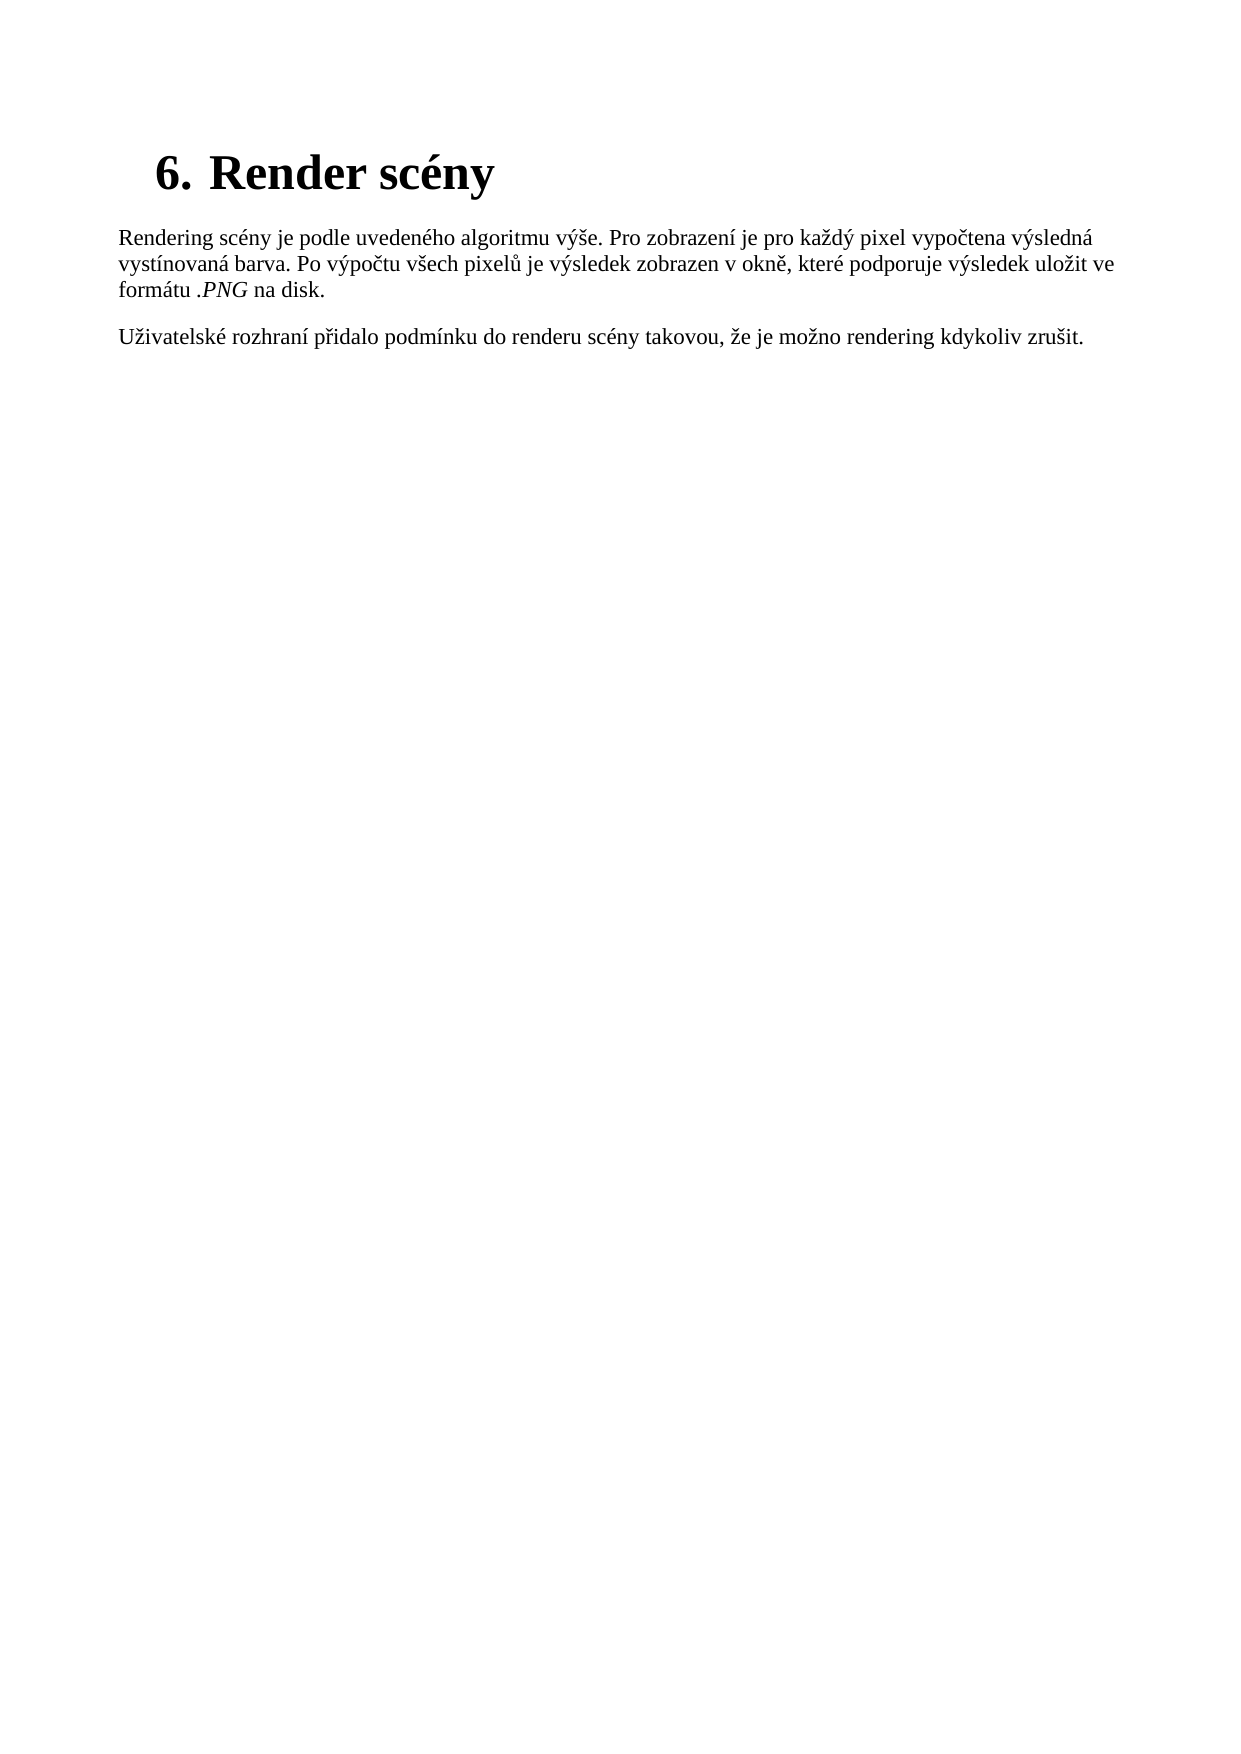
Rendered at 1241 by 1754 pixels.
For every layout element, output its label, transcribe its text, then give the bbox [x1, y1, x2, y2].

text Rendering scény je podle uvedeného algoritmu výše. Pro zobrazení je pro každý pixel vypočtena výsledná vystínovaná barva. Po výpočtu všech pixelů je výsledek zobrazen v okně, které podporuje výsledek uložit ve formátu .PNG na disk. [118, 223, 1122, 303]
subtitle Render scény [155, 143, 1122, 201]
text Uživatelské rozhraní přidalo podmínku do renderu scény takovou, že je možno rendering kdykoliv zrušit. [118, 323, 1122, 350]
